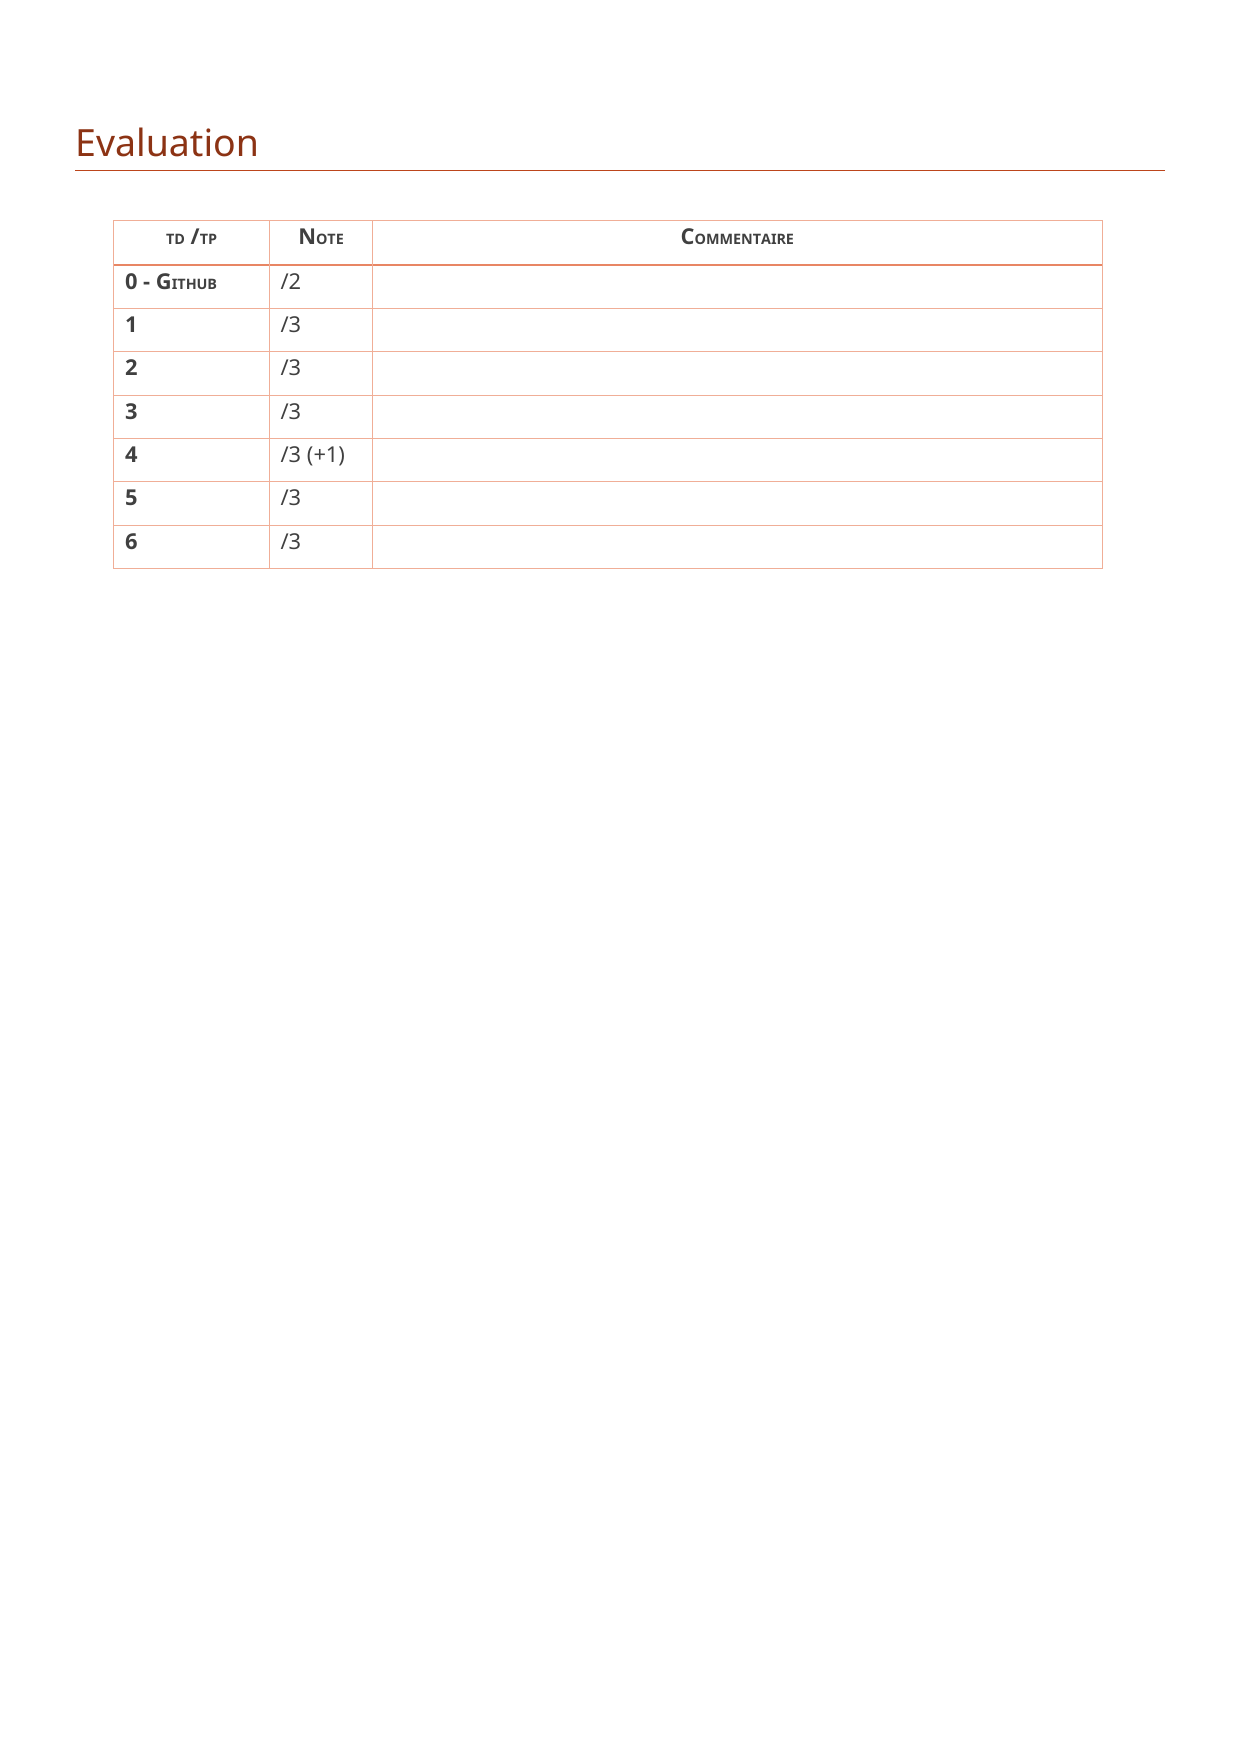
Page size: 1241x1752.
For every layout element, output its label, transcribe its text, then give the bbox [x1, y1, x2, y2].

table_cell /3 [270, 352, 372, 394]
table_cell [373, 352, 1102, 394]
table_cell [373, 439, 1102, 481]
table_cell 4 [114, 439, 269, 481]
table_cell 3 [114, 396, 269, 438]
table_cell [373, 396, 1102, 438]
table_header td /tp [114, 221, 269, 263]
table_cell 2 [114, 352, 269, 394]
table_cell [373, 309, 1102, 351]
table_cell /3 [270, 396, 372, 438]
table_cell [373, 482, 1102, 524]
table_cell /2 [270, 266, 372, 308]
table_cell /3 [270, 482, 372, 524]
table_header Note [270, 221, 372, 263]
table_cell 6 [114, 526, 269, 568]
table_cell /3 (+1) [270, 439, 372, 481]
table_header Commentaire [373, 221, 1102, 263]
table_cell /3 [270, 526, 372, 568]
table_cell [373, 526, 1102, 568]
table_cell 5 [114, 482, 269, 524]
subtitle Evaluation [75, 117, 1165, 170]
table_cell 0 - Github [114, 266, 269, 308]
table_cell /3 [270, 309, 372, 351]
table_cell [373, 266, 1102, 308]
table_cell 1 [114, 309, 269, 351]
